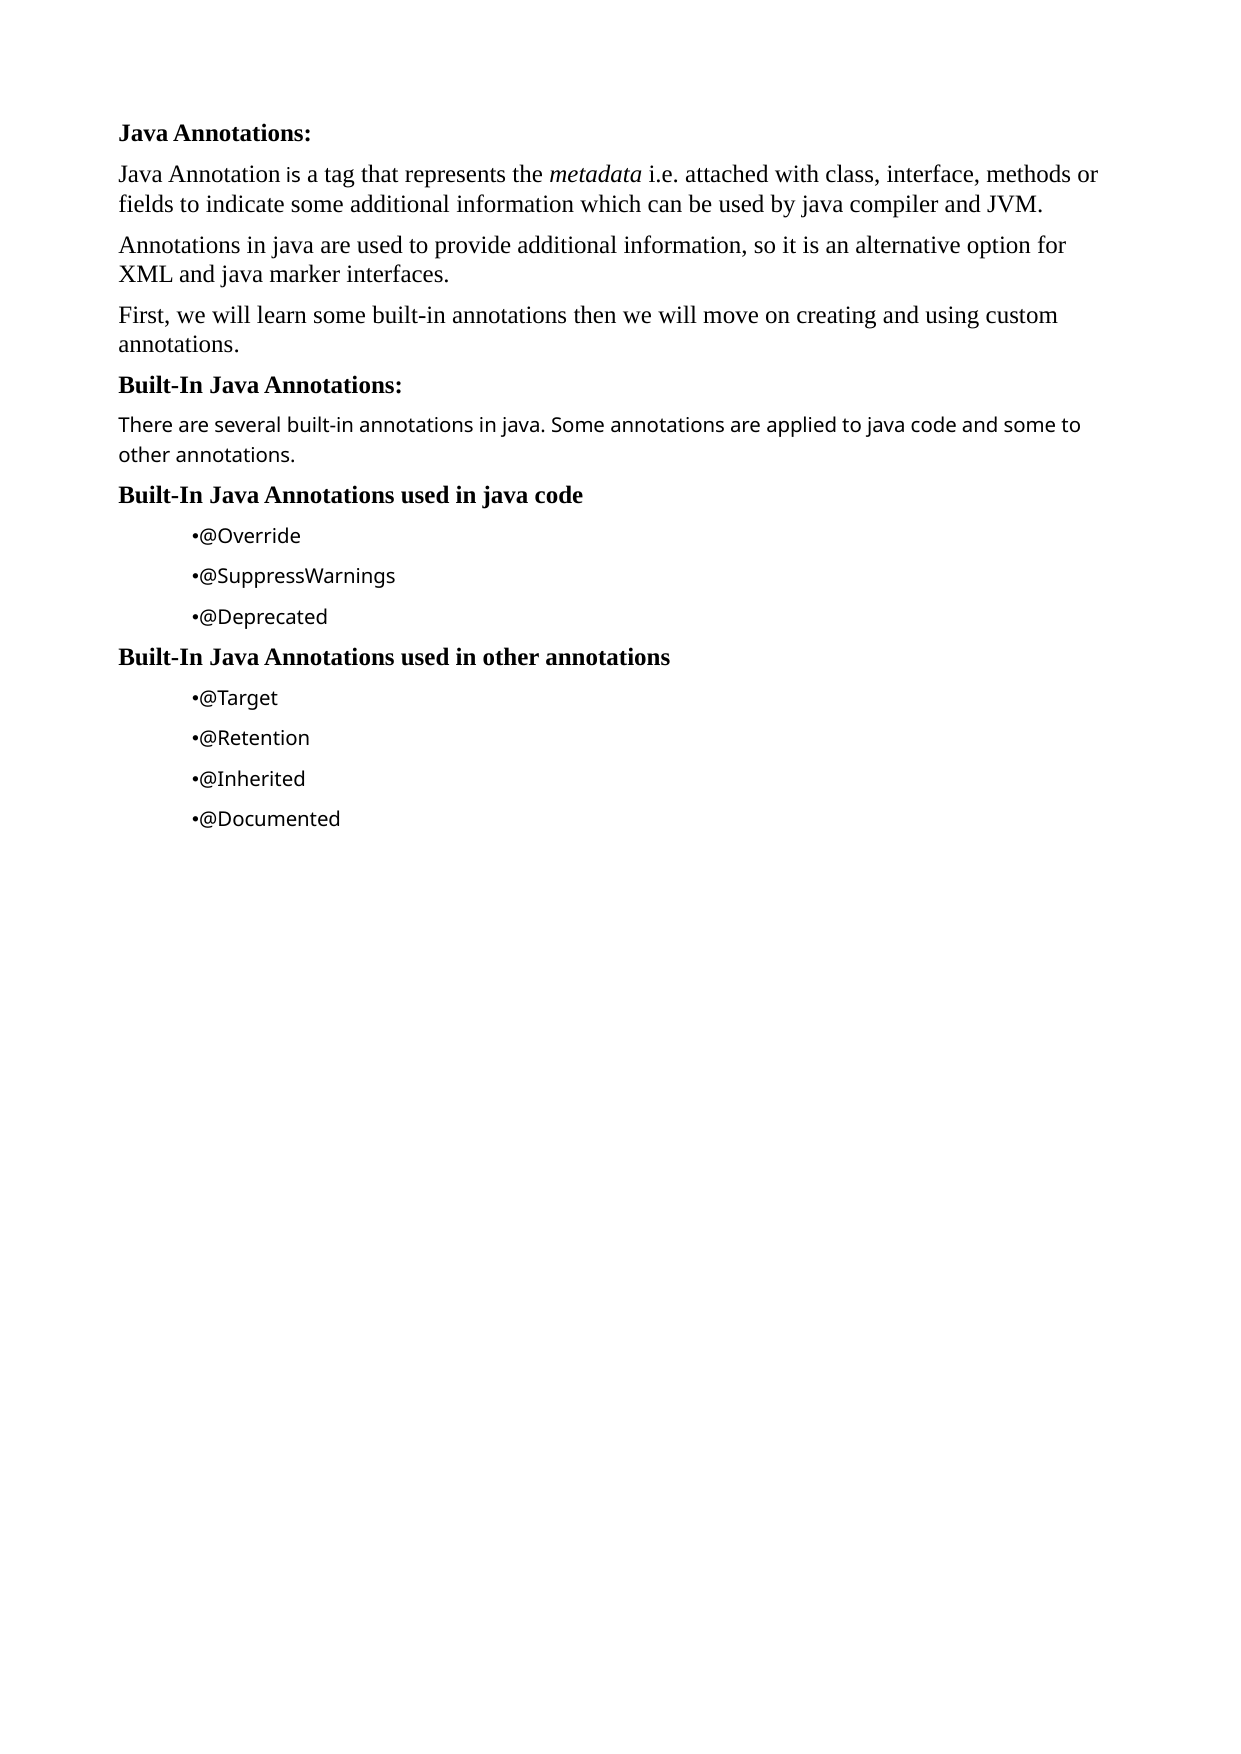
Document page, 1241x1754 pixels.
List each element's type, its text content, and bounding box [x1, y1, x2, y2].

text Built-In Java Annotations used in other annotations [118, 642, 1122, 671]
text Java Annotation is a tag that represents the metadata i.e. attached with class, interface, methods or fields to indicate some additional information which can be used by java compiler and JVM. [118, 159, 1122, 217]
list @Deprecated [118, 602, 1122, 630]
text There are several built-in annotations in java. Some annotations are applied to java code and some to other annotations. [118, 411, 1122, 468]
text Built-In Java Annotations used in java code [118, 481, 1122, 509]
list @Override [118, 522, 1122, 549]
list @SuppressWarnings [118, 562, 1122, 590]
list @Retention [118, 724, 1122, 752]
list @Target [118, 684, 1122, 711]
list @Inherited [118, 764, 1122, 792]
text First, we will learn some built-in annotations then we will move on creating and using custom annotations. [118, 300, 1122, 357]
text Annotations in java are used to provide additional information, so it is an alternative option for XML and java marker interfaces. [118, 230, 1122, 287]
list @Documented [118, 804, 1122, 832]
text Java Annotations: [118, 118, 1122, 147]
text Built-In Java Annotations: [118, 370, 1122, 399]
